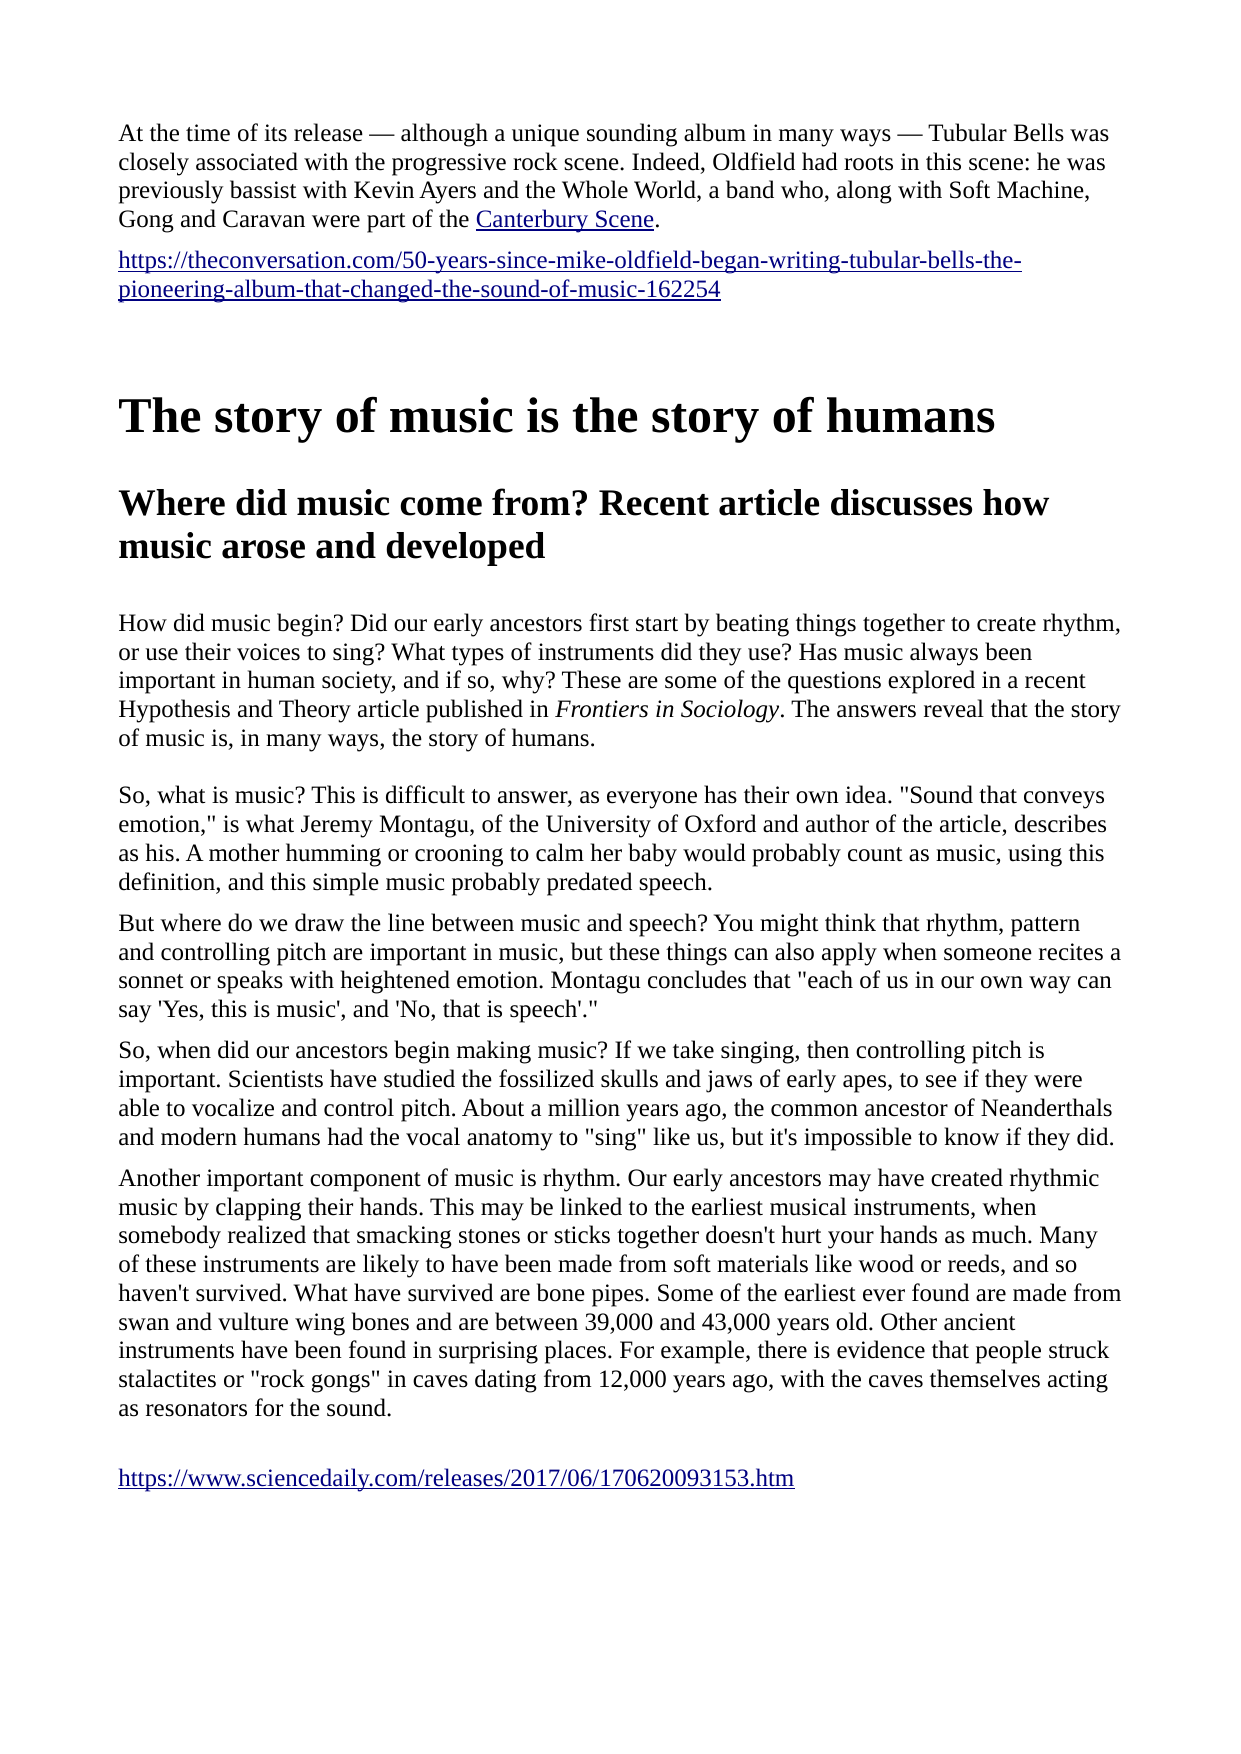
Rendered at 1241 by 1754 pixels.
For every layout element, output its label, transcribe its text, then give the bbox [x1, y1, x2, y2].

text https://www.sciencedaily.com/releases/2017/06/170620093153.htm [118, 1463, 1122, 1492]
text How did music begin? Did our early ancestors first start by beating things together to create rhythm, or use their voices to sing? What types of instruments did they use? Has music always been important in human society, and if so, why? These are some of the questions explored in a recent Hypothesis and Theory article published in Frontiers in Sociology. The answers reveal that the story of music is, in many ways, the story of humans. [118, 608, 1122, 752]
text At the time of its release — although a unique sounding album in many ways — Tubular Bells was closely associated with the progressive rock scene. Indeed, Oldfield had roots in this scene: he was previously bassist with Kevin Ayers and the Whole World, a band who, along with Soft Machine, Gong and Caravan were part of the Canterbury Scene. [118, 118, 1122, 233]
subtitle Where did music come from? Recent article discusses how music arose and developed [118, 481, 1122, 567]
text But where do we draw the line between music and speech? You might think that rhythm, pattern and controlling pitch are important in music, but these things can also apply when someone recites a sonnet or speaks with heightened emotion. Montagu concludes that "each of us in our own way can say 'Yes, this is music', and 'No, that is speech'." [118, 908, 1122, 1023]
text So, what is music? This is difficult to answer, as everyone has their own idea. "Sound that conveys emotion," is what Jeremy Montagu, of the University of Oxford and author of the article, describes as his. A mother humming or crooning to calm her baby would probably count as music, using this definition, and this simple music probably predated speech. [118, 781, 1122, 896]
subtitle The story of music is the story of humans [118, 386, 1122, 443]
text Another important component of music is rhythm. Our early ancestors may have created rhythmic music by clapping their hands. This may be linked to the earliest musical instruments, when somebody realized that smacking stones or sticks together doesn't hurt your hands as much. Many of these instruments are likely to have been made from soft materials like wood or reeds, and so haven't survived. What have survived are bone pipes. Some of the earliest ever found are made from swan and vulture wing bones and are between 39,000 and 43,000 years old. Other ancient instruments have been found in surprising places. For example, there is evidence that people struck stalactites or "rock gongs" in caves dating from 12,000 years ago, with the caves themselves acting as resonators for the sound. [118, 1163, 1122, 1422]
text So, when did our ancestors begin making music? If we take singing, then controlling pitch is important. Scientists have studied the fossilized skulls and jaws of early apes, to see if they were able to vocalize and control pitch. About a million years ago, the common ancestor of Neanderthals and modern humans had the vocal anatomy to "sing" like us, but it's impossible to know if they did. [118, 1036, 1122, 1151]
text https://theconversation.com/50-years-since-mike-oldfield-began-writing-tubular-bells-the-pioneering-album-that-changed-the-sound-of-music-162254 [118, 246, 1122, 303]
